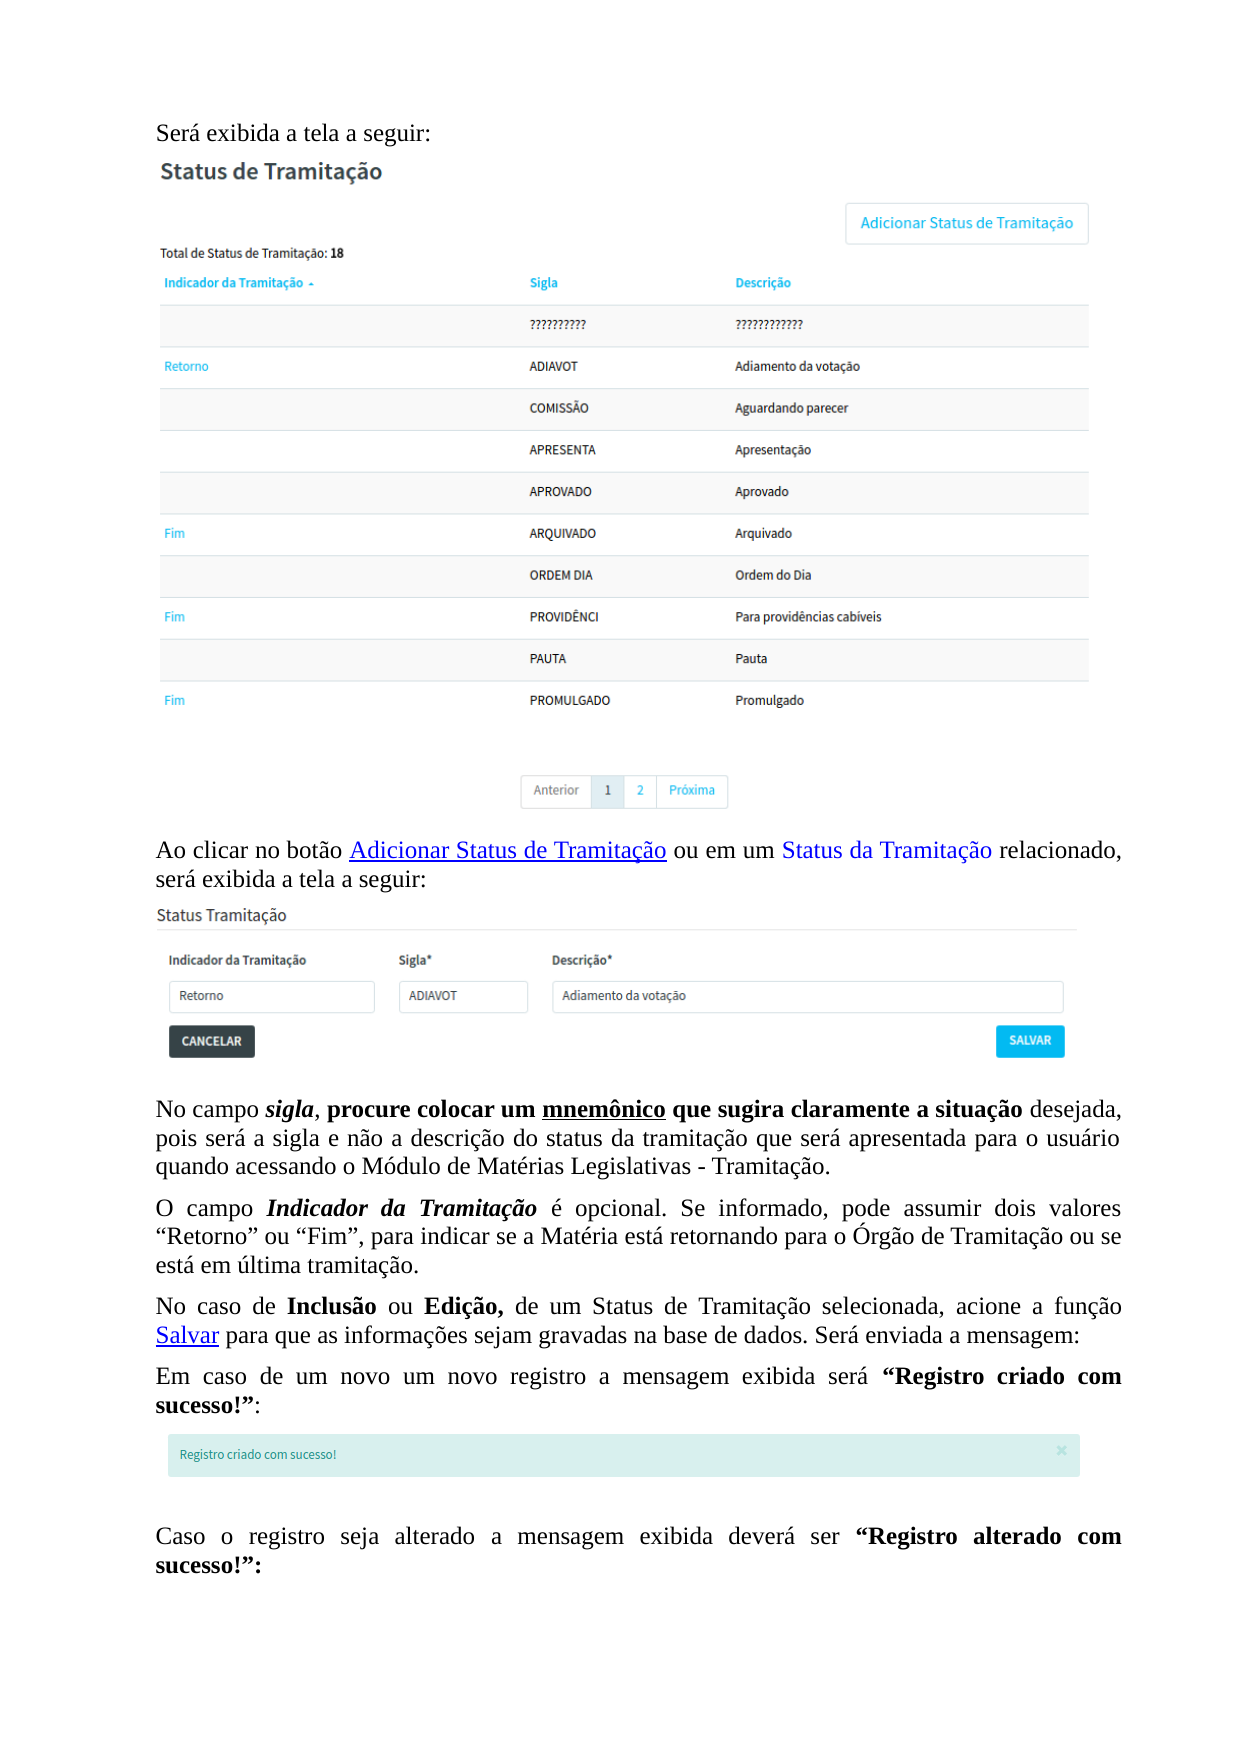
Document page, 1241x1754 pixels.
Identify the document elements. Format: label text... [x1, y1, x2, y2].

text O campo Indicador da Tramitação é opcional. Se informado, pode assumir dois valores “Retorno” ou “Fim”, para indicar se a Matéria está retornando para o Órgão de Tramitação ou se está em última tramitação. [155, 1193, 1122, 1279]
list No caso de Inclusão ou Edição, de um Status de Tramitação selecionada, acione a função Salvar para que as informações sejam gravadas na base de dados. Será enviada a mensagem: [155, 1291, 1122, 1349]
list Caso o registro seja alterado a mensagem exibida deverá ser “Registro alterado com sucesso!”: [155, 1521, 1122, 1579]
picture [157, 159, 1099, 818]
text No campo sigla, procure colocar um mnemônico que sugira claramente a situação desejada, pois será a sigla e não a descrição do status da tramitação que será apresentada para o usuário quando acessando o Módulo de Matérias Legislativas - Tramitação. [155, 1094, 1122, 1180]
picture [165, 1431, 1093, 1481]
text Ao clicar no botão Adicionar Status de Tramitação ou em um Status da Tramitação relacionado, será exibida a tela a seguir: [155, 835, 1122, 893]
picture [150, 905, 1090, 1077]
text Será exibida a tela a seguir: [156, 118, 1122, 147]
list Em caso de um novo um novo registro a mensagem exibida será “Registro criado com sucesso!”: [155, 1361, 1122, 1419]
